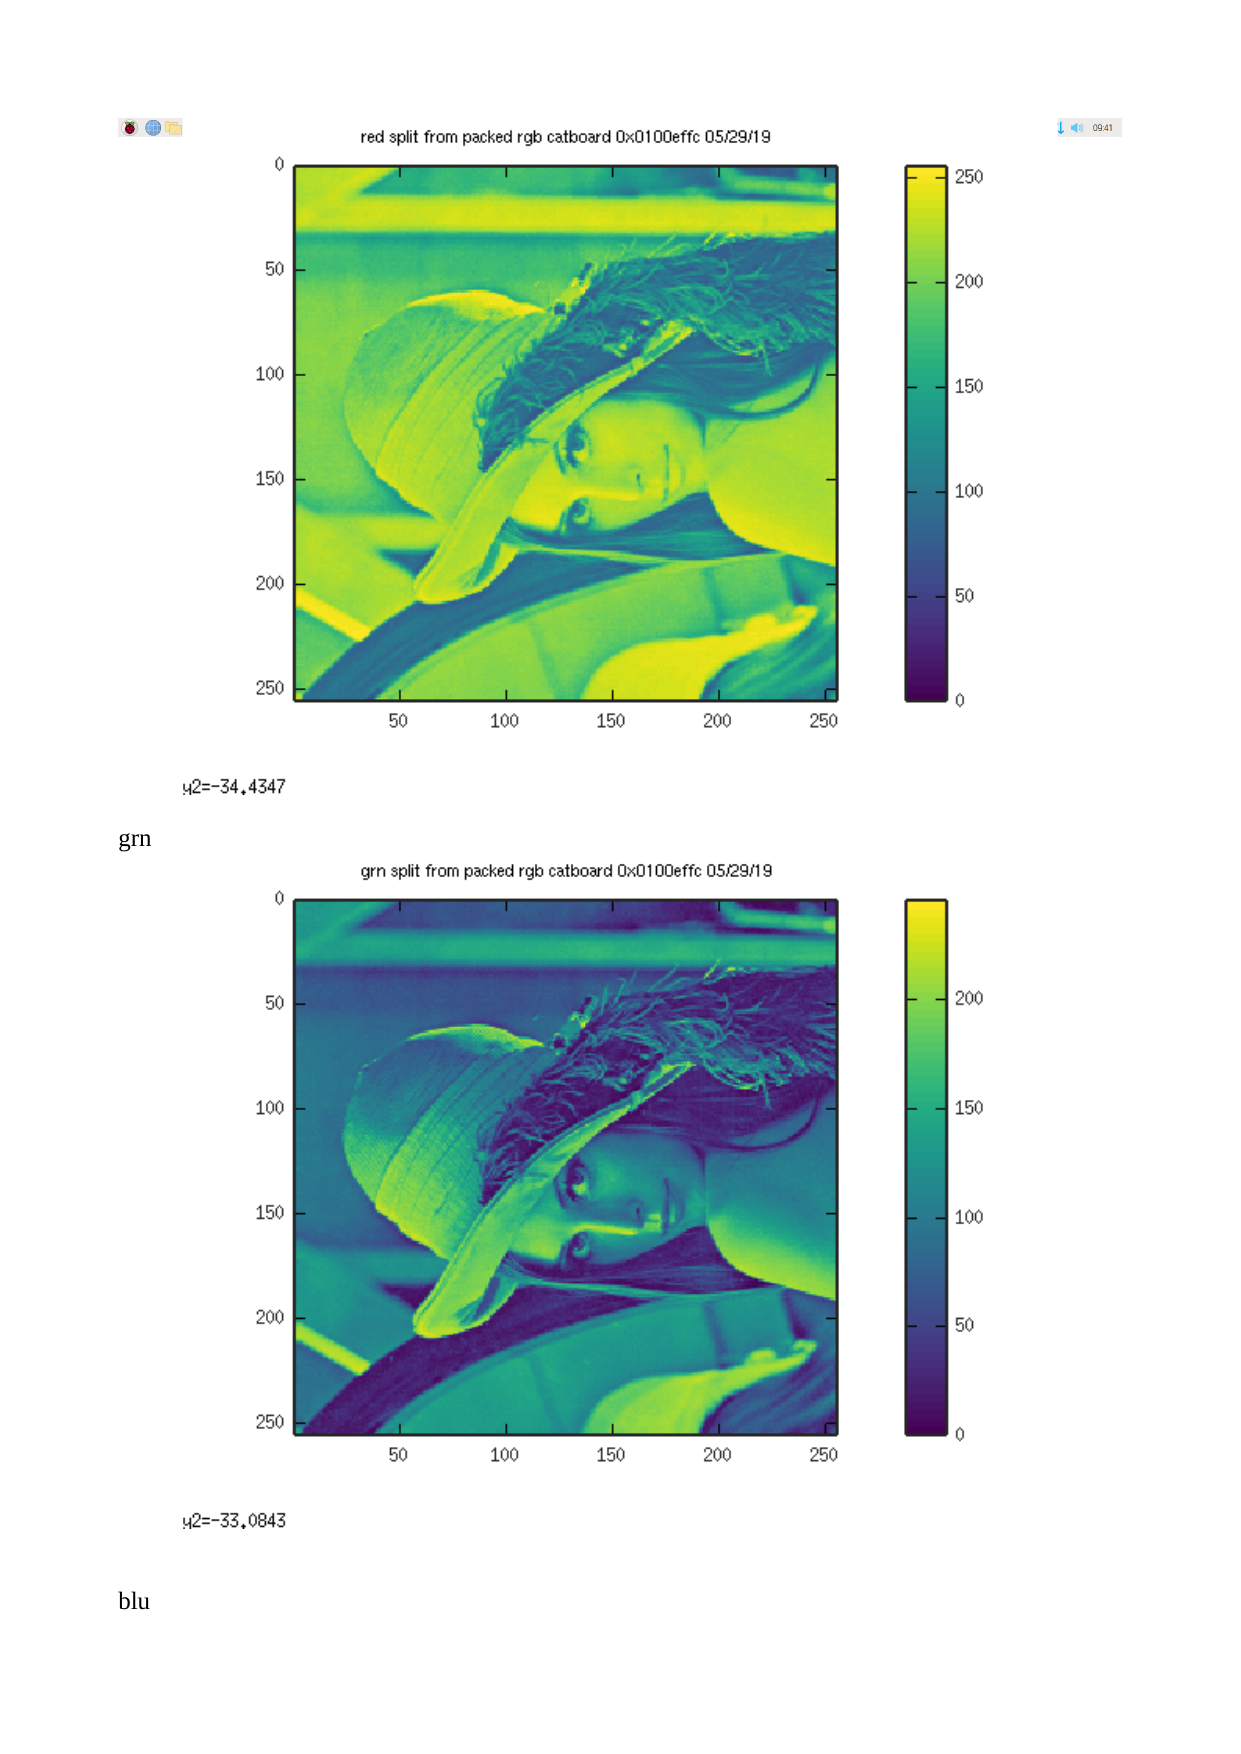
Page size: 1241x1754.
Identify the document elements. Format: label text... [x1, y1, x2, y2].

picture [118, 118, 1123, 795]
picture [182, 852, 1058, 1529]
text blu [118, 1586, 1122, 1615]
text grn [118, 823, 1122, 852]
